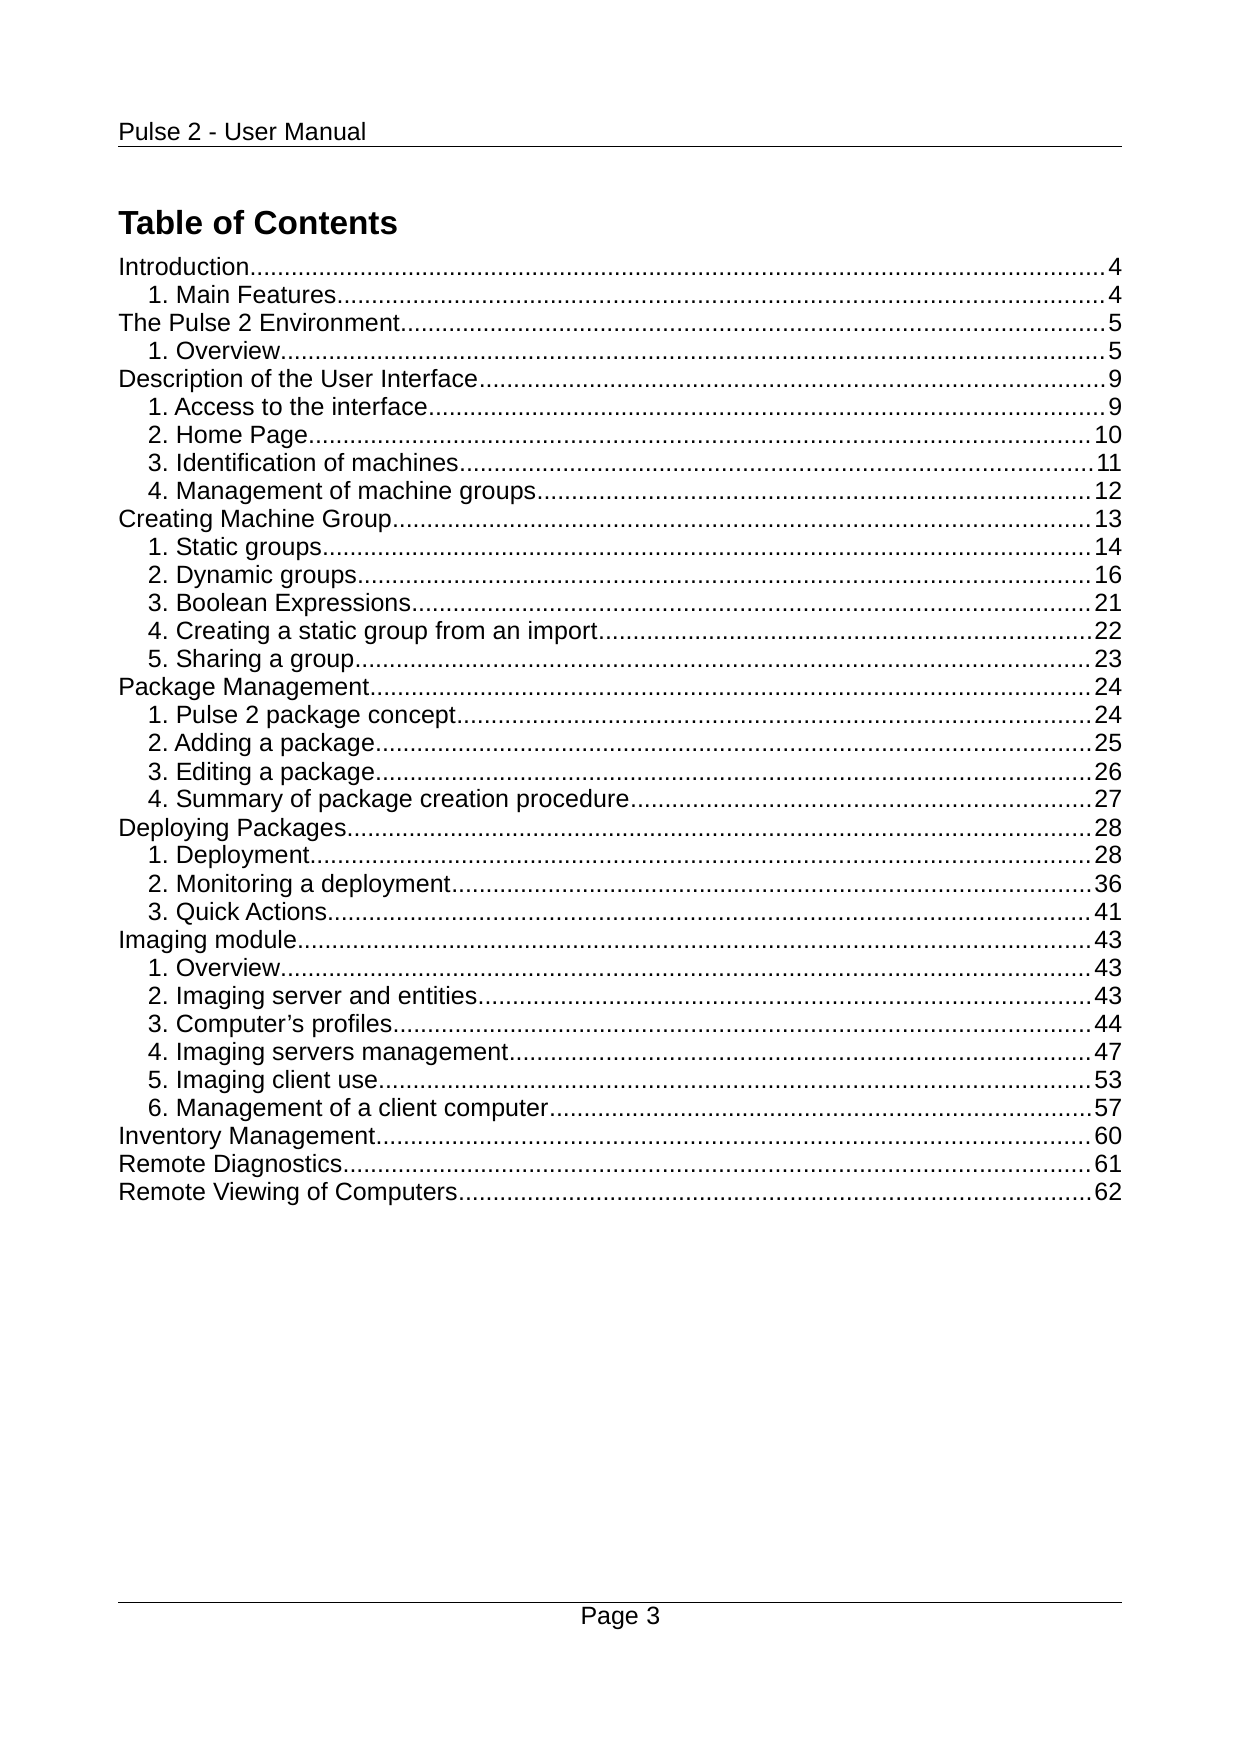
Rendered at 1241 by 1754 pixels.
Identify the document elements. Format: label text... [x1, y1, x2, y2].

text 3. Computer’s profiles 44 [148, 1009, 1122, 1038]
text Package Management 24 [118, 673, 1122, 701]
text 4. Creating a static group from an import 22 [148, 617, 1122, 645]
text Description of the User Interface 9 [118, 365, 1122, 393]
text Inventory Management 60 [118, 1122, 1122, 1150]
text 2. Adding a package 25 [148, 729, 1122, 757]
text 2. Home Page 10 [148, 421, 1122, 449]
text 6. Management of a client computer 57 [148, 1094, 1122, 1122]
text 5. Sharing a group 23 [148, 645, 1122, 673]
text 4. Imaging servers management 47 [148, 1038, 1122, 1066]
text 4. Summary of package creation procedure 27 [148, 785, 1122, 813]
text 1. Deployment 28 [148, 841, 1122, 869]
text 5. Imaging client use 53 [148, 1066, 1122, 1094]
text 2. Monitoring a deployment 36 [148, 869, 1122, 897]
text Remote Viewing of Computers 62 [118, 1178, 1122, 1206]
text 2. Dynamic groups 16 [148, 561, 1122, 589]
subtitle Table of Contents [118, 204, 1122, 241]
text 4. Management of machine groups 12 [148, 477, 1122, 505]
text 1. Main Features 4 [148, 281, 1122, 309]
text Imaging module 43 [118, 926, 1122, 953]
text 3. Identification of machines 11 [148, 449, 1122, 477]
text Remote Diagnostics 61 [118, 1150, 1122, 1178]
text 3. Quick Actions 41 [148, 897, 1122, 926]
text 3. Boolean Expressions 21 [148, 589, 1122, 617]
text 3. Editing a package 26 [148, 757, 1122, 785]
text 1. Overview 43 [148, 953, 1122, 982]
text The Pulse 2 Environment 5 [118, 309, 1122, 337]
text 1. Static groups 14 [148, 533, 1122, 561]
text Creating Machine Group 13 [118, 505, 1122, 533]
text 1. Access to the interface 9 [148, 393, 1122, 421]
text Deploying Packages 28 [118, 813, 1122, 841]
text Introduction 4 [118, 253, 1122, 281]
text 1. Overview 5 [148, 337, 1122, 365]
text 2. Imaging server and entities 43 [148, 982, 1122, 1009]
text 1. Pulse 2 package concept 24 [148, 701, 1122, 729]
